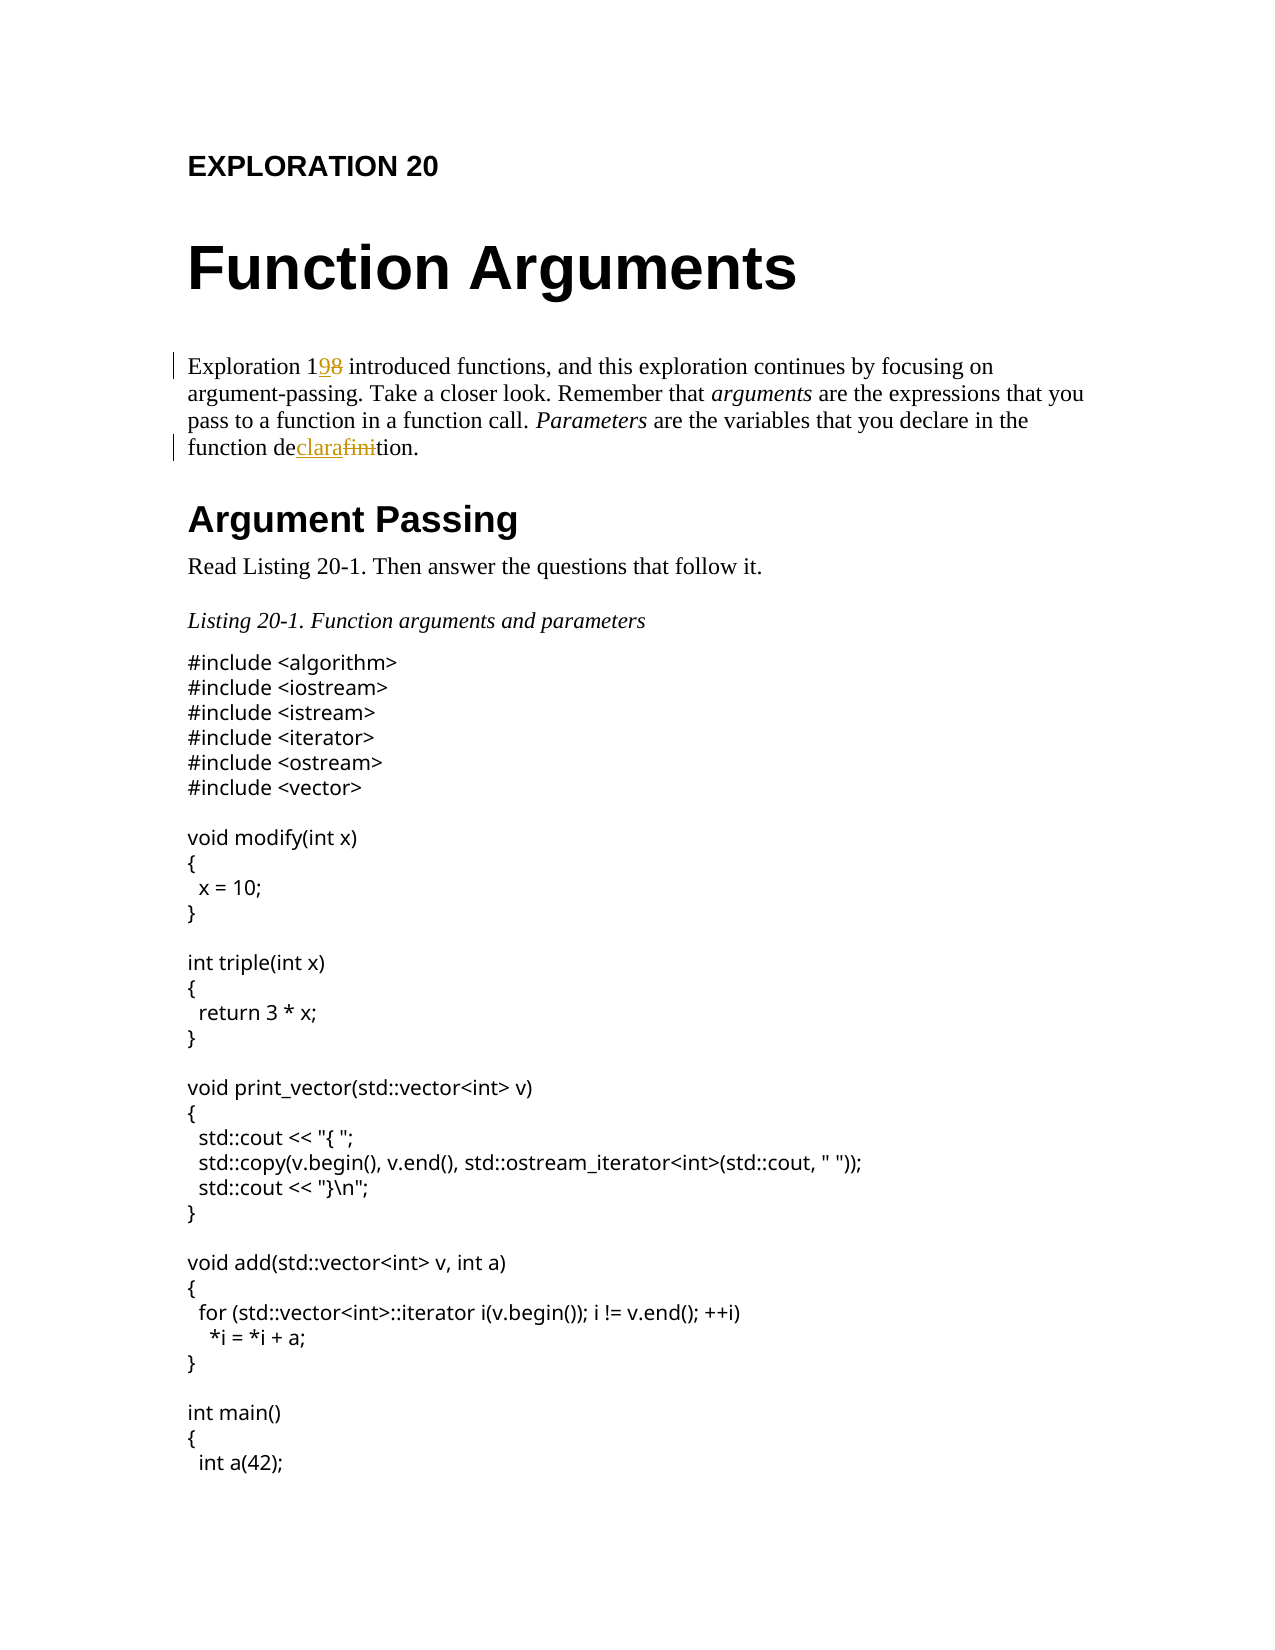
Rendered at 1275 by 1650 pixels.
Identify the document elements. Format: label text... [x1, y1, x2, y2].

text *i = *i + a; [187, 1326, 1072, 1351]
text #include <ostream> [187, 751, 1072, 776]
text void modify(int x) [187, 826, 1072, 851]
text int triple(int x) [187, 951, 1072, 976]
text { [187, 1101, 1072, 1126]
text std::cout << "{ "; [187, 1126, 1072, 1151]
text #include <iostream> [187, 676, 1072, 701]
text return 3 * x; [187, 1001, 1072, 1026]
text int a(42); [187, 1451, 1072, 1476]
text #include <iterator> [187, 726, 1072, 751]
subtitle Argument Passing [187, 498, 1087, 540]
text int main() [187, 1401, 1072, 1426]
text { [187, 1426, 1072, 1451]
text #include <istream> [187, 701, 1072, 726]
text } [187, 1351, 1072, 1376]
text x = 10; [187, 876, 1072, 901]
text void print_vector(std::vector<int> v) [187, 1076, 1072, 1101]
text Read Listing 20-1. Then answer the questions that follow it. [187, 553, 1087, 580]
text Exploration 20 [187, 150, 1087, 183]
text { [187, 851, 1072, 876]
text for (std::vector<int>::iterator i(v.begin()); i != v.end(); ++i) [187, 1301, 1072, 1326]
text std::cout << "}\n"; [187, 1176, 1072, 1201]
text { [187, 1276, 1072, 1301]
text Exploration 19 introduced functions, and this exploration continues by focusing on argument-passing. Take a closer look. Remember that arguments are the expressions that you pass to a function in a function call. Parameters are the variables that you declare in the function declaration. [187, 352, 1087, 461]
text Listing 20-1. Function arguments and parameters [187, 605, 1087, 634]
text } [187, 1201, 1072, 1226]
text #include <vector> [187, 776, 1072, 801]
text #include <algorithm> [187, 651, 1072, 676]
text } [187, 1026, 1072, 1051]
text } [187, 901, 1072, 926]
title Function Arguments [187, 233, 1087, 302]
text std::copy(v.begin(), v.end(), std::ostream_iterator<int>(std::cout, " ")); [187, 1151, 1072, 1176]
text void add(std::vector<int> v, int a) [187, 1251, 1072, 1276]
text { [187, 976, 1072, 1001]
